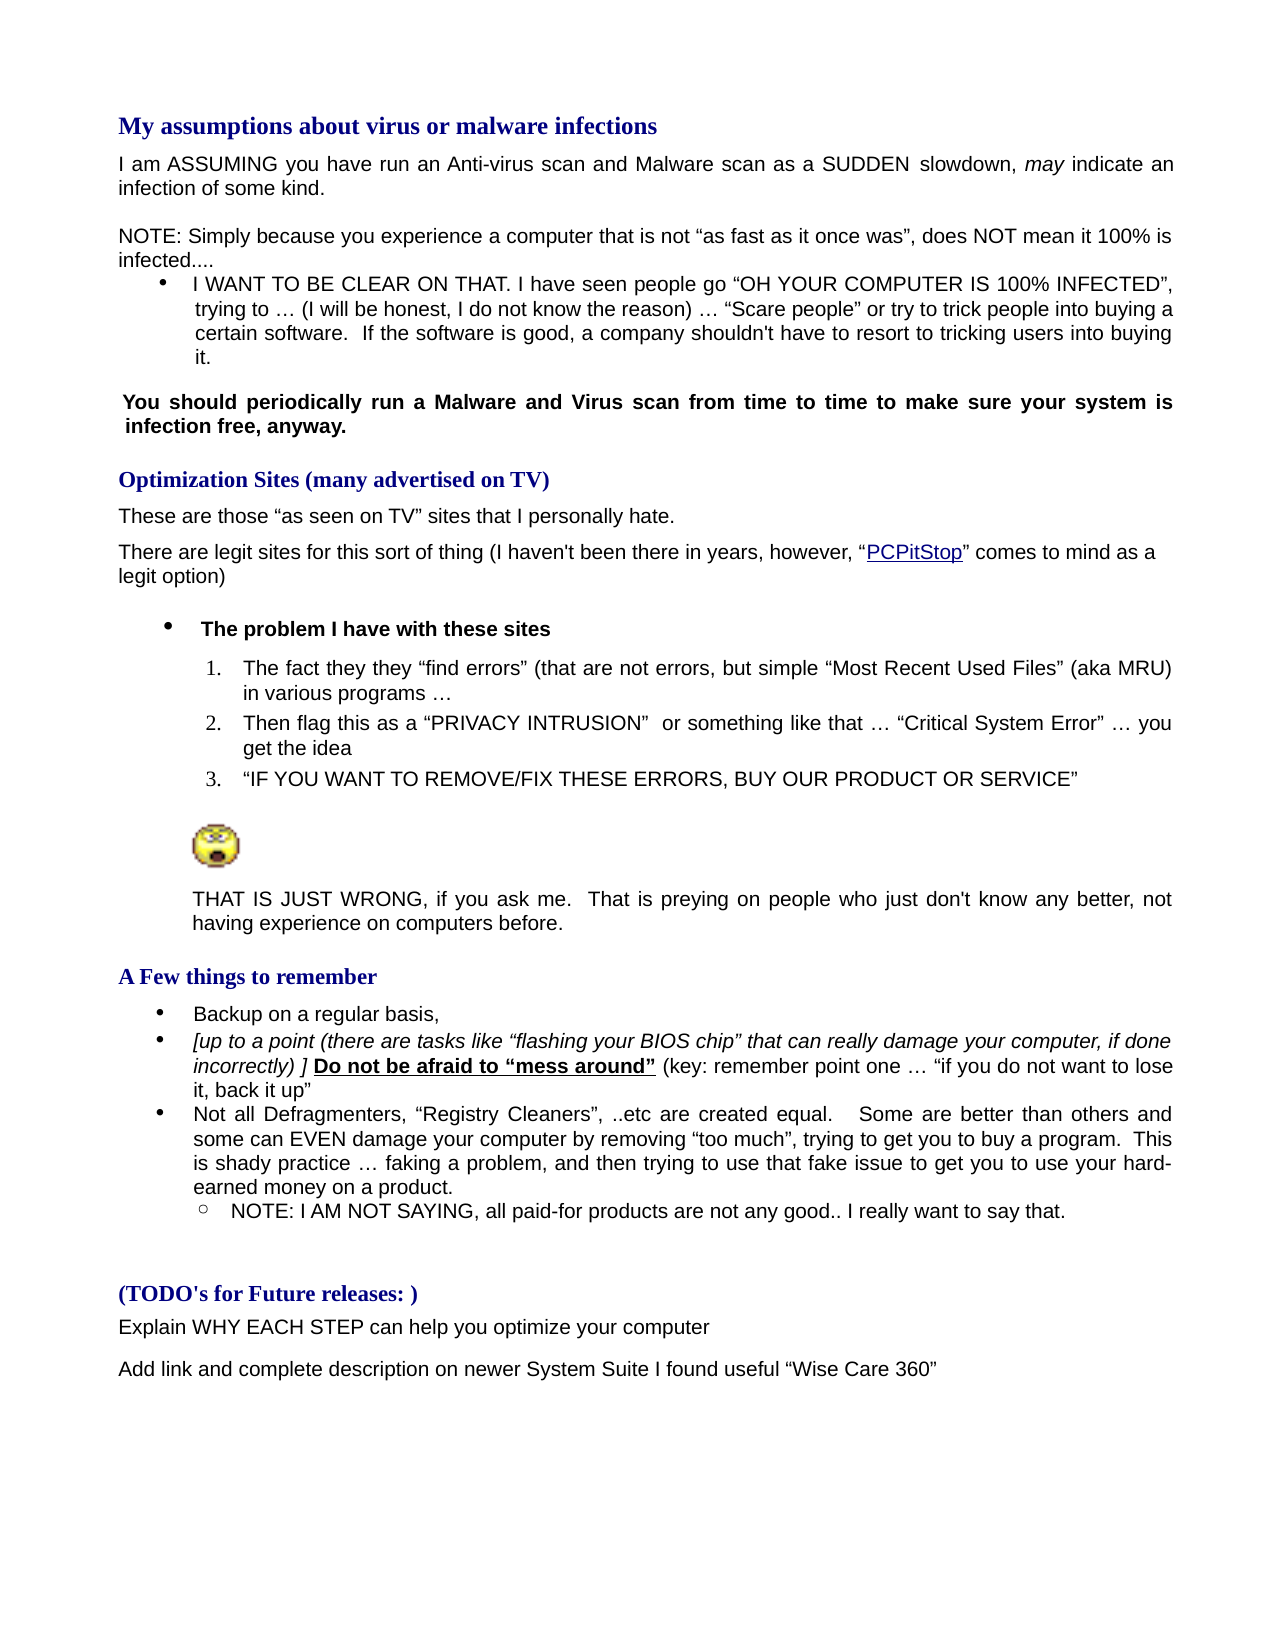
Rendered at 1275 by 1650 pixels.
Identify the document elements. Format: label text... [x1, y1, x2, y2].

subtitle Optimization Sites (many advertised on TV) [118, 466, 1174, 492]
list Backup on a regular basis, [156, 1001, 1174, 1026]
text THAT IS JUST WRONG, if you ask me. That is preying on people who just don't know any better, not having experience on computers before. [192, 887, 1174, 934]
picture [190, 823, 244, 871]
list NOTE: I AM NOT SAYING, all paid-for products are not any good.. I really want to say that. [193, 1199, 1174, 1224]
list Not all Defragmenters, “Registry Cleaners”, ..etc are created equal. Some are better than others and some can EVEN damage your computer by removing “too much”, trying to get you to buy a program. This is shady practice … faking a problem, and then trying to use that fake issue to get you to use your hard-earned money on a product. [156, 1102, 1174, 1199]
subtitle My assumptions about virus or malware infections [118, 111, 1174, 140]
subtitle The problem I have with these sites [163, 617, 1174, 643]
text There are legit sites for this sort of thing (I haven't been there in years, however, “PCPitStop” comes to mind as a legit option) [118, 540, 1174, 588]
list I WANT TO BE CLEAR ON THAT. I have seen people go “OH YOUR COMPUTER IS 100% INFECTED”, trying to … (I will be honest, I do not know the reason) … “Scare people” or try to trick people into buying a certain software. If the software is good, a company shouldn't have to resort to tricking users into buying it. [158, 272, 1174, 368]
text These are those “as seen on TV” sites that I personally hate. [118, 504, 1174, 528]
text You should periodically run a Malware and Virus scan from time to time to make sure your system is infection free, anyway. [122, 389, 1174, 437]
text I am ASSUMING you have run an Anti-virus scan and Malware scan as a SUDDEN slowdown, may indicate an infection of some kind. [118, 152, 1174, 200]
text Add link and complete description on newer System Suite I found useful “Wise Care 360” [118, 1357, 1174, 1381]
text Explain WHY EACH STEP can help you optimize your computer [118, 1315, 1174, 1339]
list [up to a point (there are tasks like “flashing your BIOS chip” that can really damage your computer, if done incorrectly) ] Do not be afraid to “mess around” (key: remember point one … “if you do not want to lose it, back it up” [156, 1029, 1174, 1102]
list Then flag this as a “PRIVACY INTRUSION” or something like that … “Critical System Error” … you get the idea [205, 710, 1174, 759]
list “IF YOU WANT TO REMOVE/FIX THESE ERRORS, BUY OUR PRODUCT OR SERVICE” [205, 766, 1174, 791]
text NOTE: Simply because you experience a computer that is not “as fast as it once was”, does NOT mean it 100% is infected.... [118, 224, 1174, 272]
subtitle A Few things to remember [118, 963, 1174, 989]
list The fact they they “find errors” (that are not errors, but simple “Most Recent Used Files” (aka MRU) in various programs … [205, 655, 1174, 704]
subtitle (TODO's for Future releases: ) [118, 1279, 1174, 1306]
